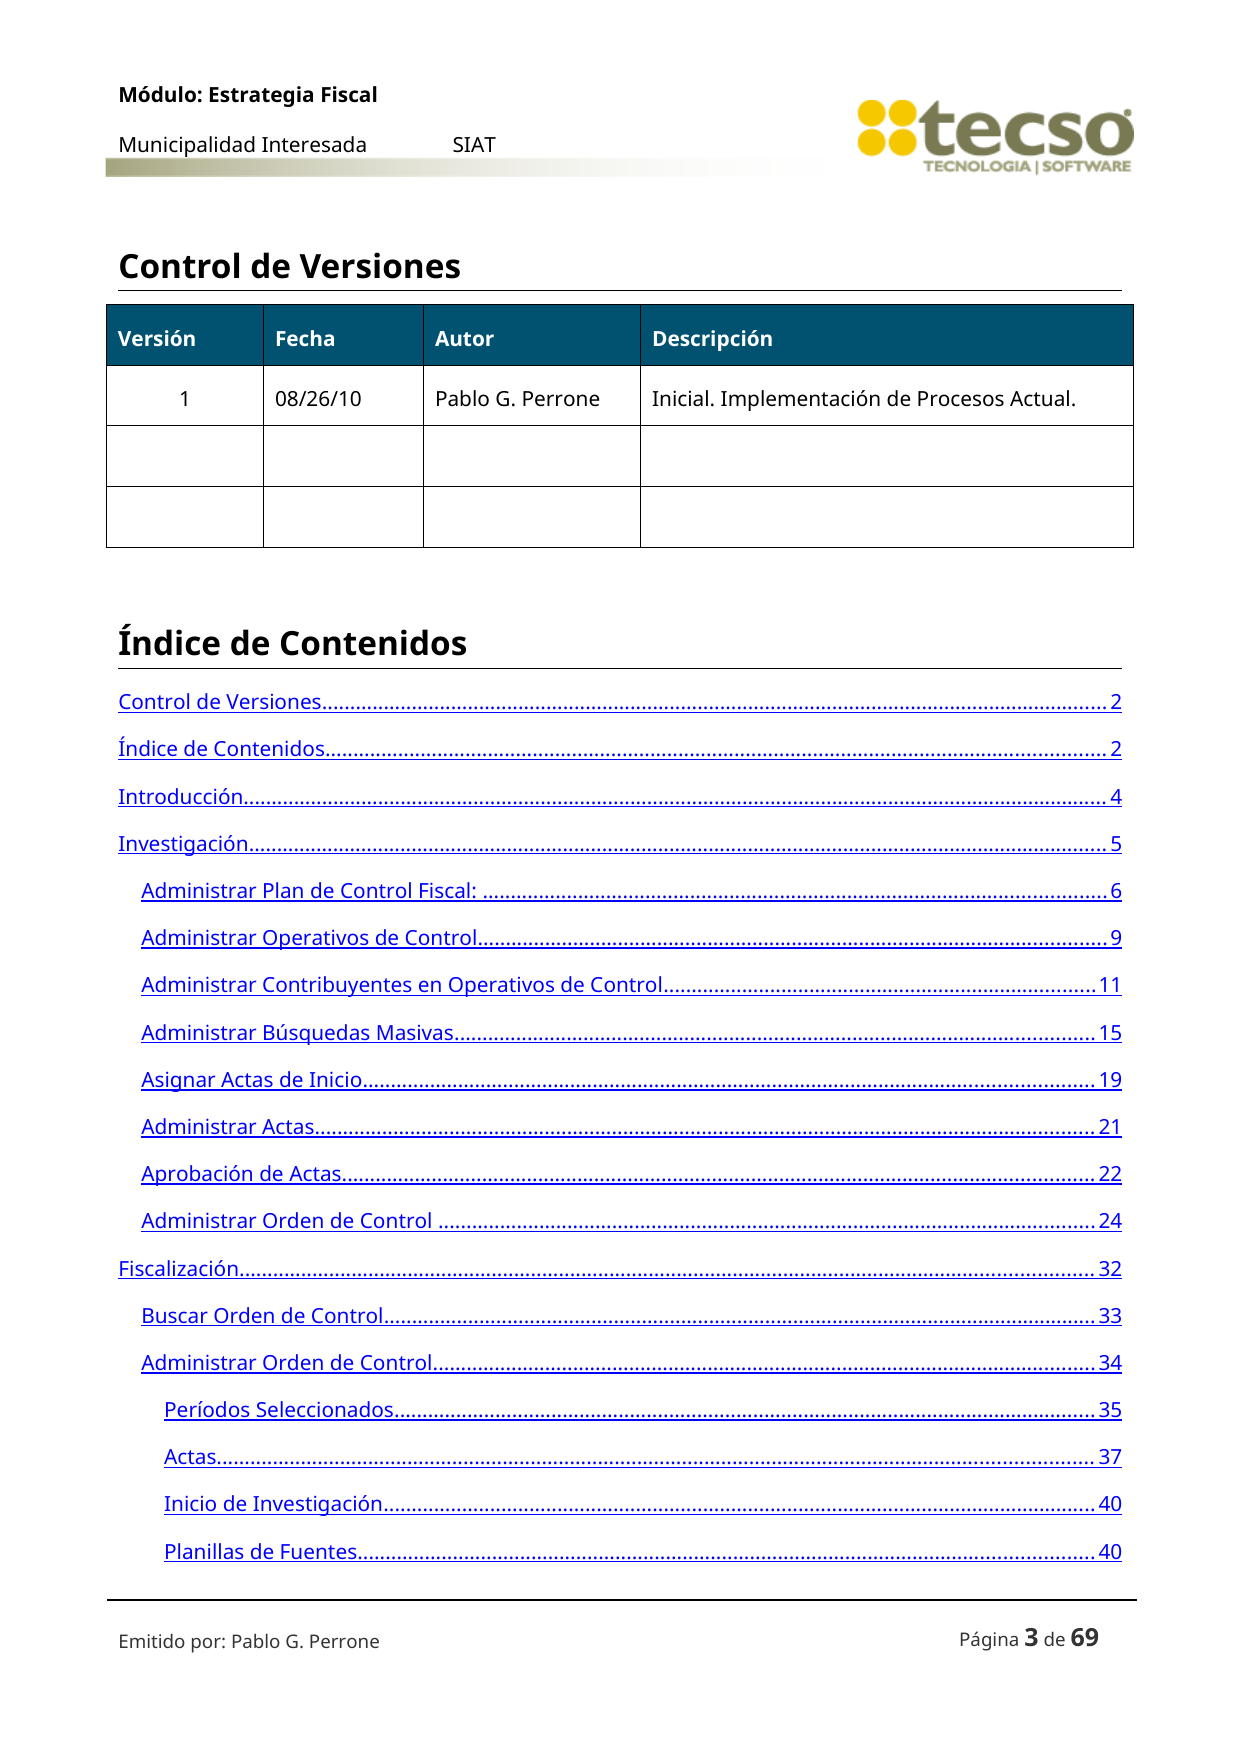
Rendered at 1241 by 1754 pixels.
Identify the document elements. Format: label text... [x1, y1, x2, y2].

text Índice de Contenidos 2 [118, 734, 1122, 759]
text Administrar Plan de Control Fiscal: 6 [141, 876, 1122, 900]
text Actas 37 [164, 1442, 1122, 1467]
text Administrar Actas 21 [141, 1112, 1122, 1136]
text Planillas de Fuentes 40 [164, 1537, 1122, 1561]
text Asignar Actas de Inicio 19 [141, 1065, 1122, 1089]
table_cell [424, 426, 640, 486]
table_cell 1 [107, 366, 263, 425]
table_cell [107, 426, 263, 486]
subtitle Índice de Contenidos [118, 620, 1122, 668]
text Administrar Orden de Control 34 [141, 1348, 1122, 1372]
table_header Versión [107, 305, 263, 365]
table_cell [264, 426, 423, 486]
table_header Fecha [264, 305, 423, 365]
table_header Descripción [641, 305, 1133, 365]
text Administrar Búsquedas Masivas 15 [141, 1018, 1122, 1042]
table_cell Pablo G. Perrone [424, 366, 640, 425]
text Períodos Seleccionados 35 [164, 1395, 1122, 1419]
text Administrar Orden de Control 24 [141, 1206, 1122, 1231]
subtitle Control de Versiones [118, 243, 1122, 290]
text Introducción 4 [118, 782, 1122, 806]
table_cell [641, 487, 1133, 547]
text Inicio de Investigación 40 [164, 1489, 1122, 1514]
table_cell [264, 487, 423, 547]
table_cell [107, 487, 263, 547]
table_cell Inicial. Implementación de Procesos Actual. [641, 366, 1133, 425]
table_cell [641, 426, 1133, 486]
table_cell 26/08/10 [264, 366, 423, 425]
text Investigación 5 [118, 829, 1122, 853]
text Control de Versiones 2 [118, 687, 1122, 712]
text Administrar Contribuyentes en Operativos de Control 11 [141, 971, 1122, 995]
text Aprobación de Actas 22 [141, 1159, 1122, 1183]
text Administrar Operativos de Control 9 [141, 923, 1122, 947]
text Buscar Orden de Control 33 [141, 1301, 1122, 1325]
table_cell [424, 487, 640, 547]
table_header Autor [424, 305, 640, 365]
picture [105, 100, 1134, 177]
text Fiscalización 32 [118, 1254, 1122, 1278]
